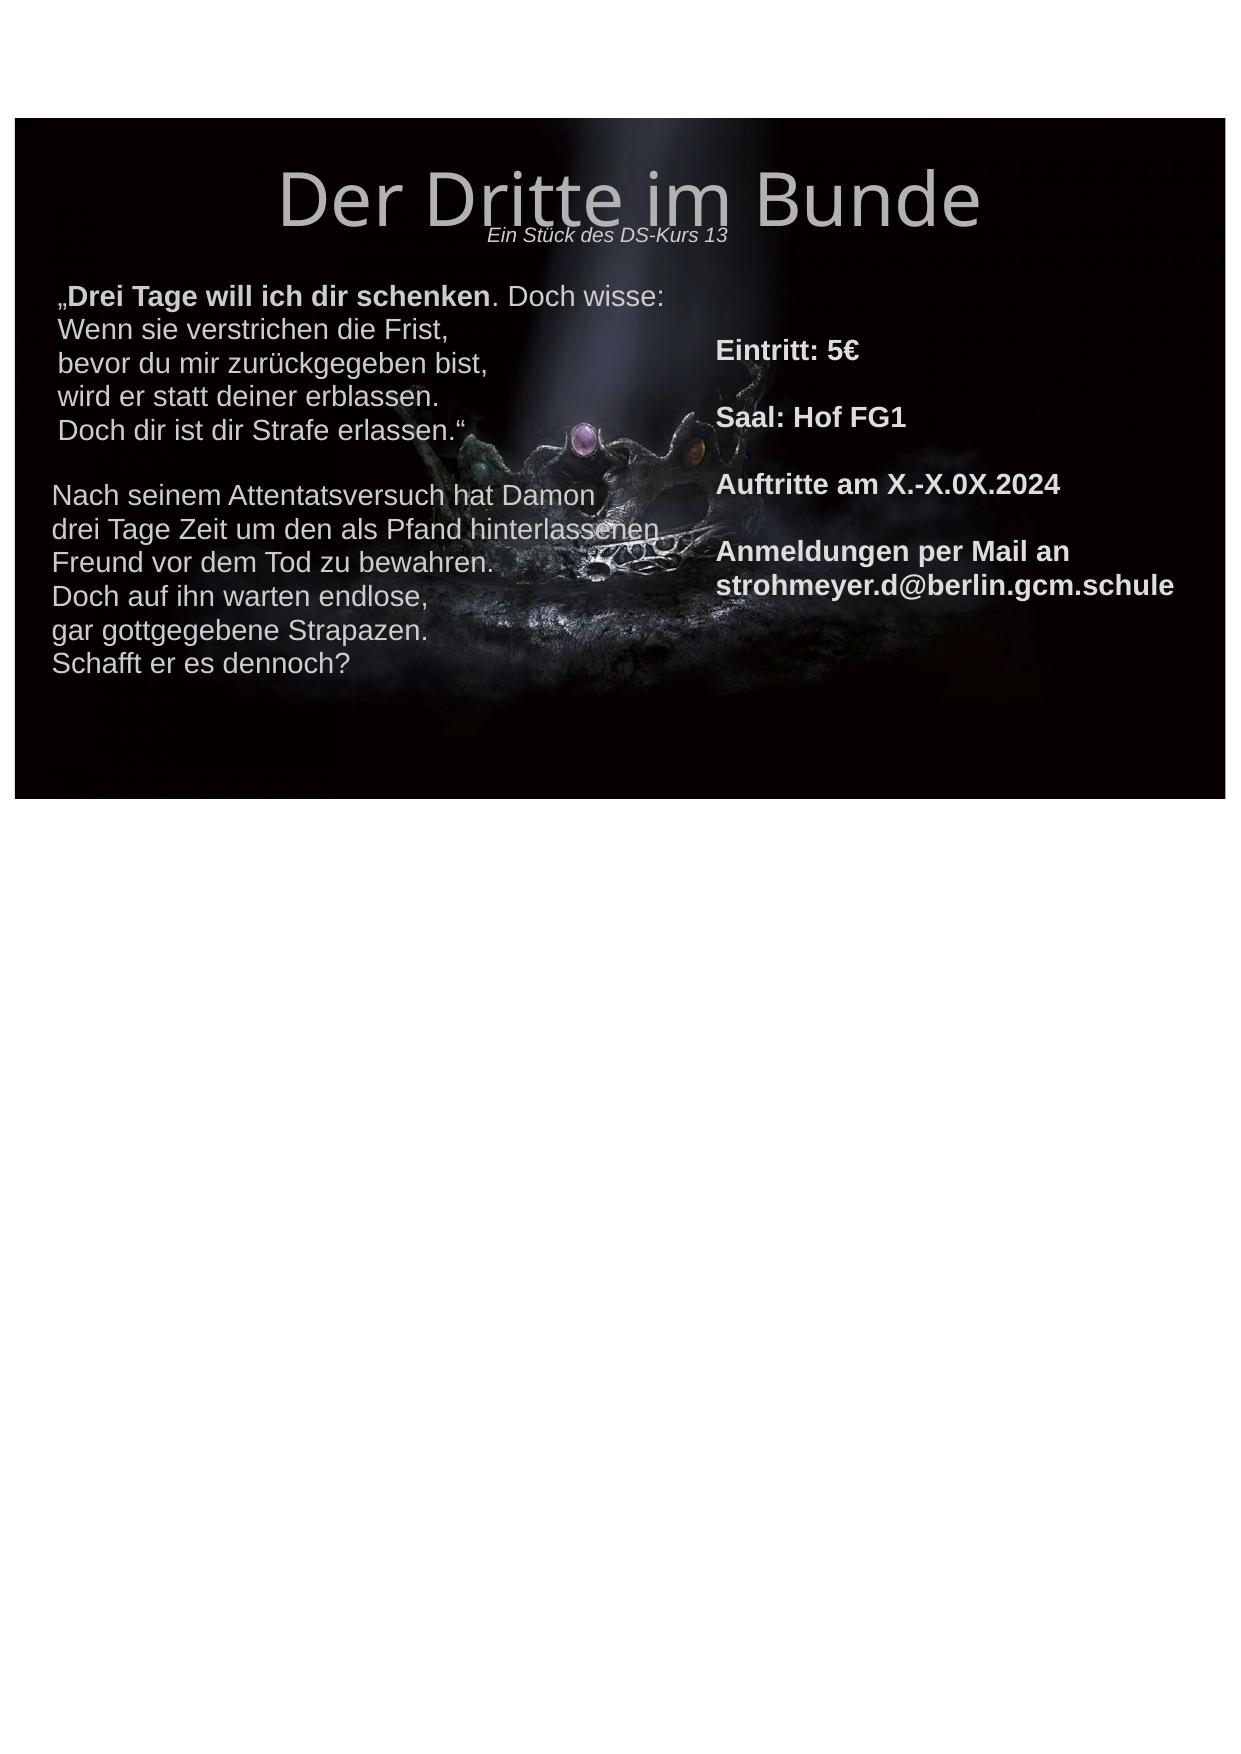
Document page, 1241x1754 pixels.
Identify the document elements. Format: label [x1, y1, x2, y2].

picture [14, 118, 1226, 799]
